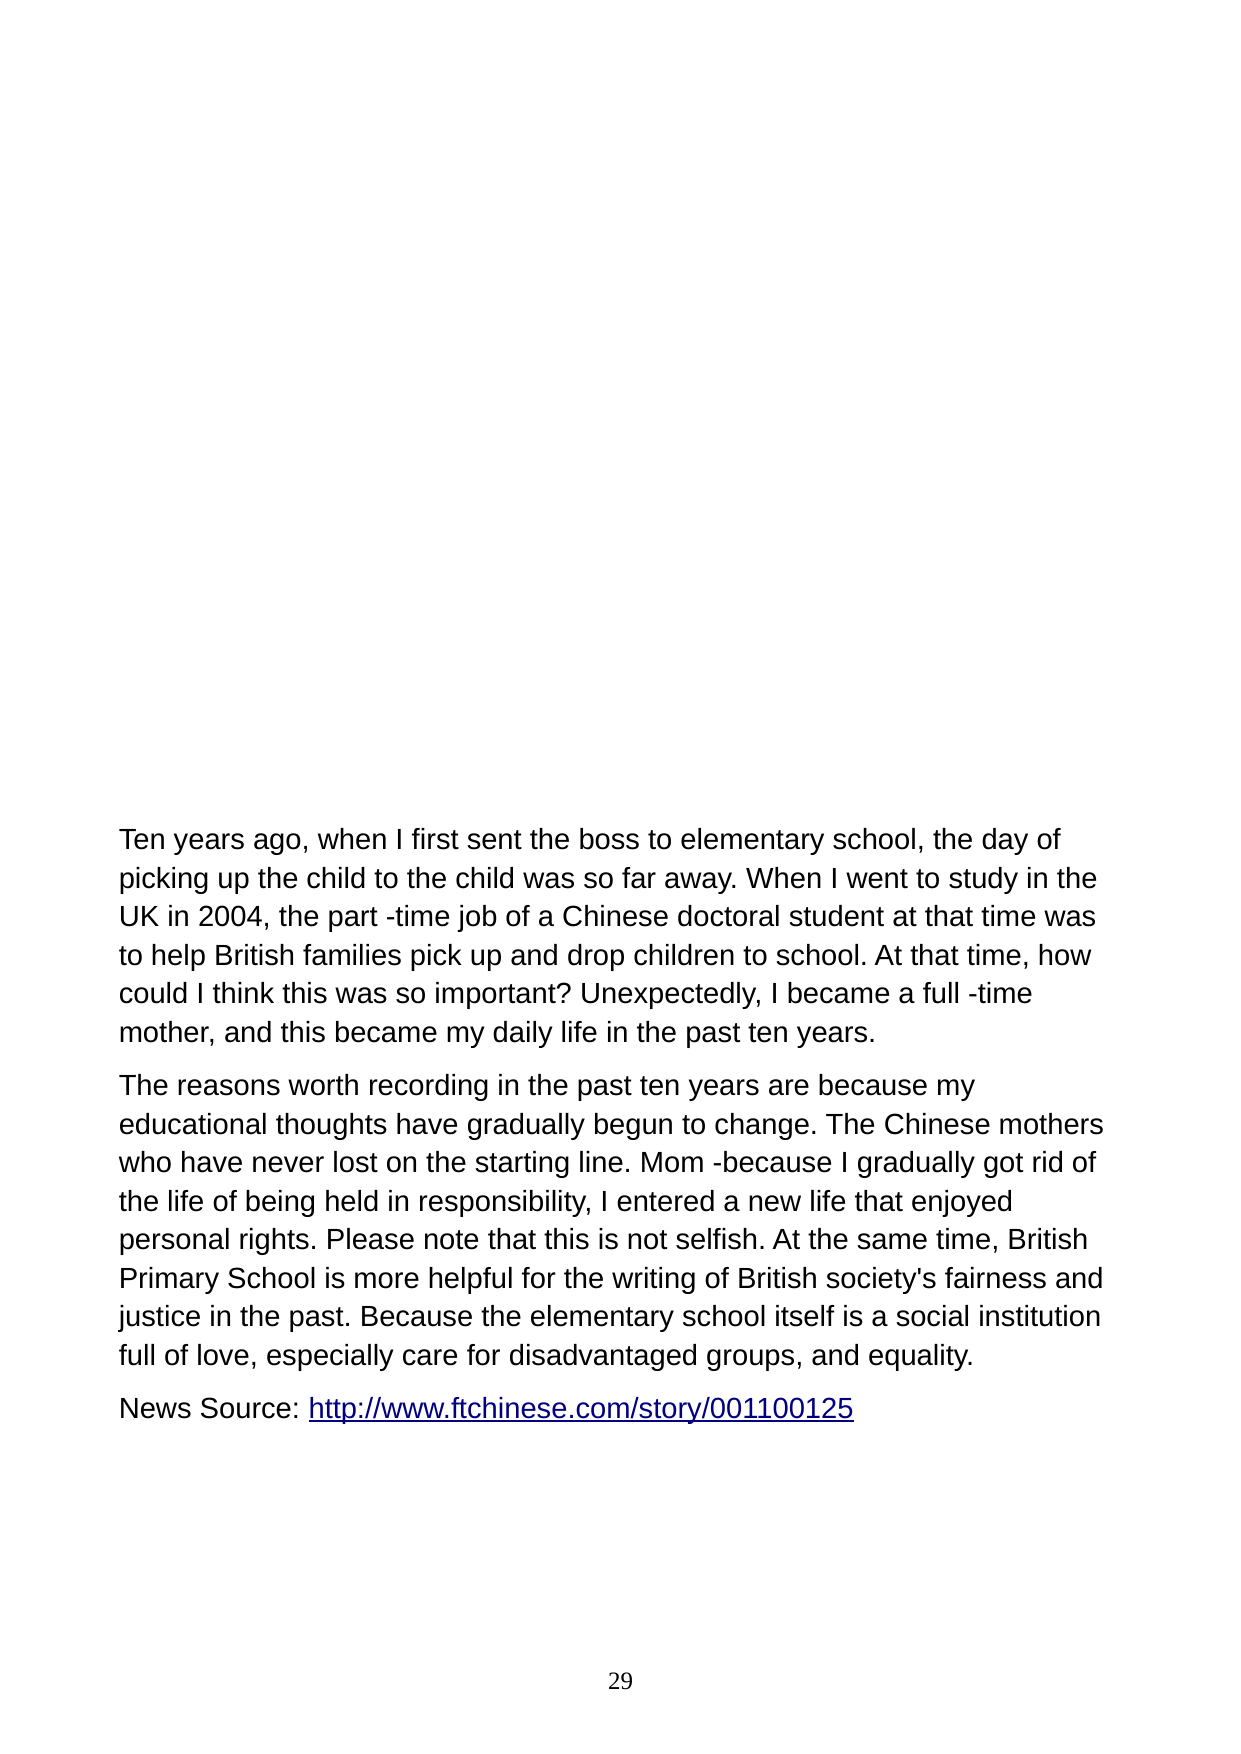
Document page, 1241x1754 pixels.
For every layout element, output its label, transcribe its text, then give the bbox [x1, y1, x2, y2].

text News Source: http://www.ftchinese.com/story/001100125 [118, 1391, 1122, 1425]
text The reasons worth recording in the past ten years are because my educational thoughts have gradually begun to change. The Chinese mothers who have never lost on the starting line. Mom -because I gradually got rid of the life of being held in responsibility, I entered a new life that enjoyed personal rights. Please note that this is not selfish. At the same time, British Primary School is more helpful for the writing of British society's fairness and justice in the past. Because the elementary school itself is a social institution full of love, especially care for disadvantaged groups, and equality. [118, 1068, 1122, 1372]
text Ten years ago, when I first sent the boss to elementary school, the day of picking up the child to the child was so far away. When I went to study in the UK in 2004, the part -time job of a Chinese doctoral student at that time was to help British families pick up and drop children to school. At that time, how could I think this was so important? Unexpectedly, I became a full -time mother, and this became my daily life in the past ten years. [118, 118, 1122, 1049]
